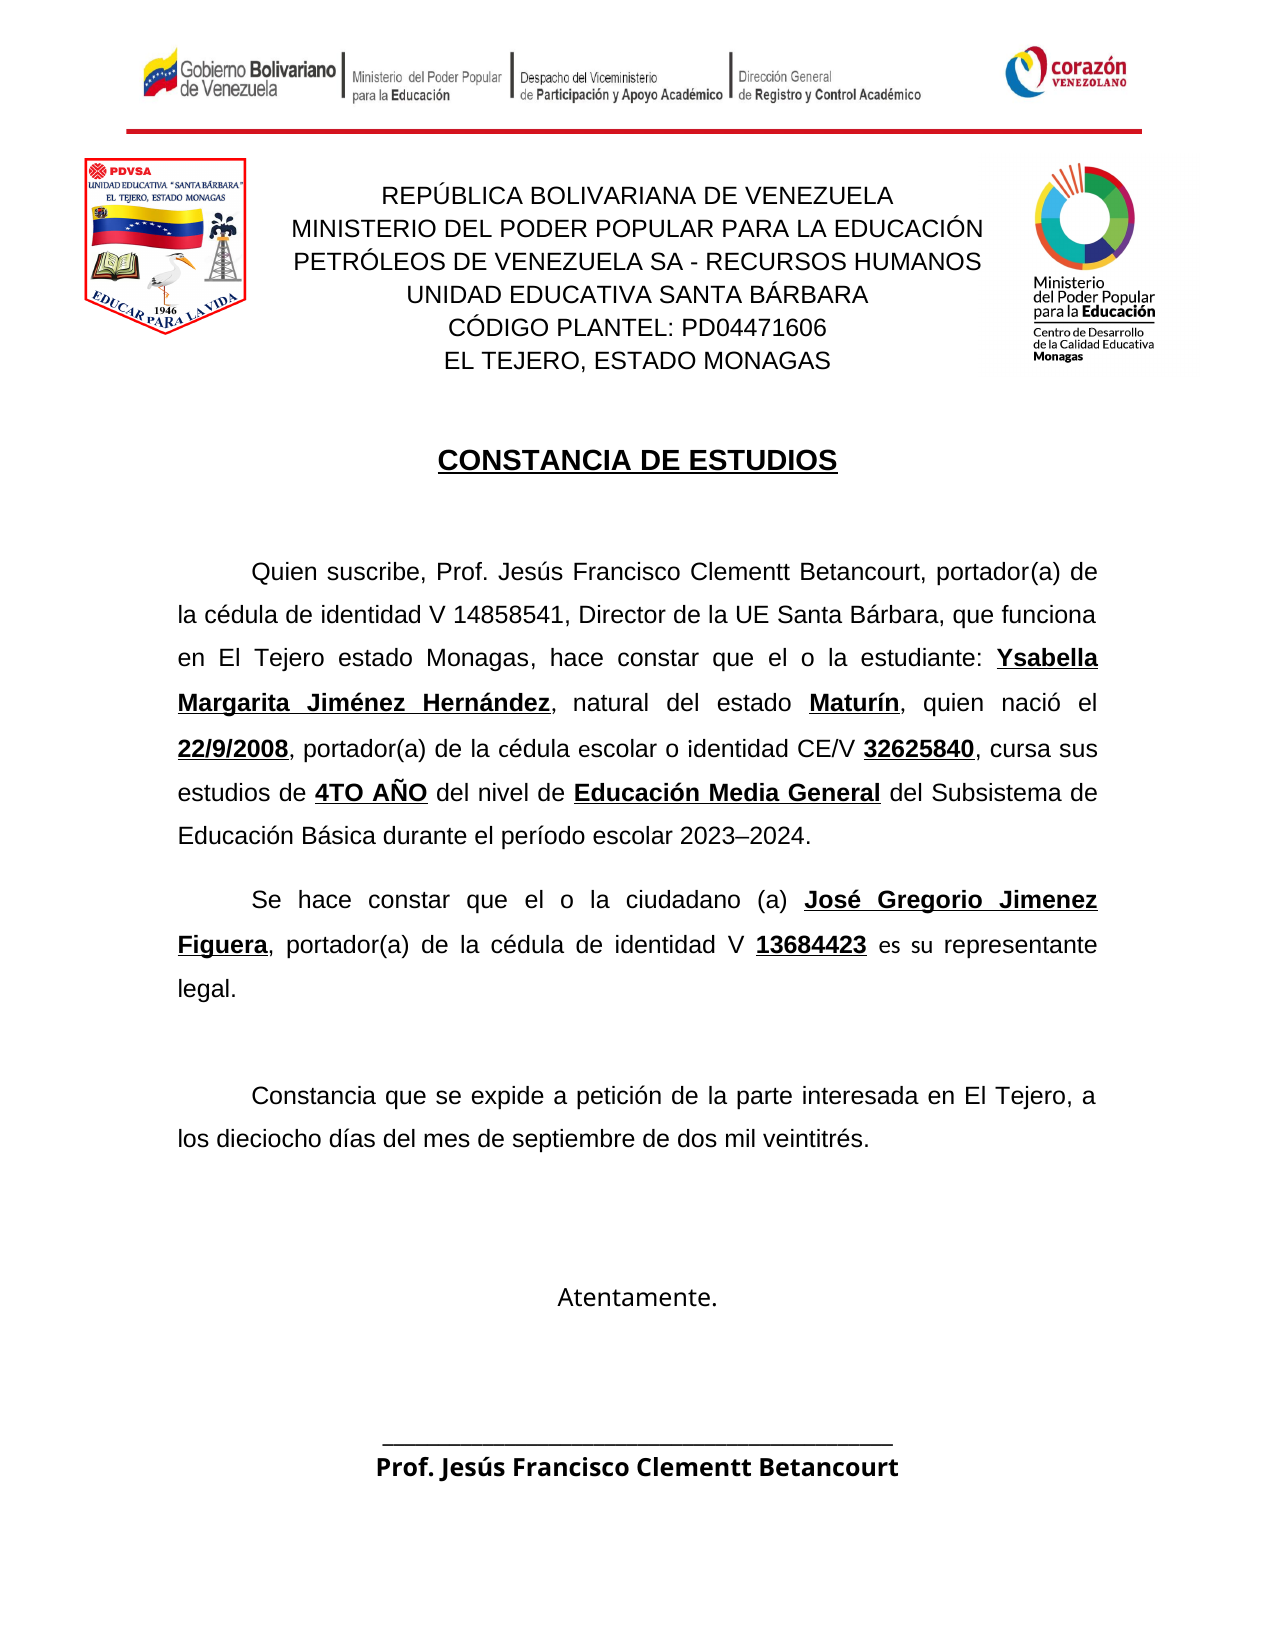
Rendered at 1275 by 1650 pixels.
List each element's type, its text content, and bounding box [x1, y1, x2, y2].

text Atentamente. [177, 1279, 1098, 1313]
subtitle PETRÓLEOS DE VENEZUELA SA - RECURSOS HUMANOS [252, 247, 978, 275]
subtitle MINISTERIO DEL PODER POPULAR PARA LA EDUCACIÓN [252, 214, 978, 242]
subtitle CONSTANCIA DE ESTUDIOS [177, 443, 1098, 476]
text Se hace constar que el o la ciudadano (a) José Gregorio Jimenez Figuera, portador(a) de la cédula de identidad V 13684423 es su representante legal. [177, 885, 1098, 1002]
picture [79, 158, 252, 335]
text Quien suscribe, Prof. Jesús Francisco Clementt Betancourt, portador(a) de la cédula de identidad V 14858541, Director de la UE Santa Bárbara, que funciona en El Tejero estado Monagas, hace constar que el o la estudiante: Ysabella Margarita Jiménez Hernández, natural del estado Maturín, quien nació el 22/9/2008, portador(a) de la cédula escolar o identidad CE/V 32625840, cursa sus estudios de 4TO AÑO del nivel de Educación Media General del Subsistema de Educación Básica durante el período escolar 2023–2024. [177, 557, 1098, 849]
text UNIDAD EDUCATIVA SANTA BÁRBARA [252, 280, 978, 308]
subtitle REPÚBLICA BOLIVARIANA DE VENEZUELA [252, 181, 978, 209]
text Constancia que se expide a petición de la parte interesada en El Tejero, a los dieciocho días del mes de septiembre de dos mil veintitrés. [177, 1081, 1098, 1153]
text EL TEJERO, ESTADO MONAGAS [177, 346, 978, 374]
picture [978, 153, 1200, 377]
text CÓDIGO PLANTEL: PD04471606 [177, 313, 978, 341]
text ______________________________________________ [177, 1416, 1098, 1450]
picture [126, 11, 1142, 134]
text Prof. Jesús Francisco Clementt Betancourt [177, 1450, 1098, 1484]
